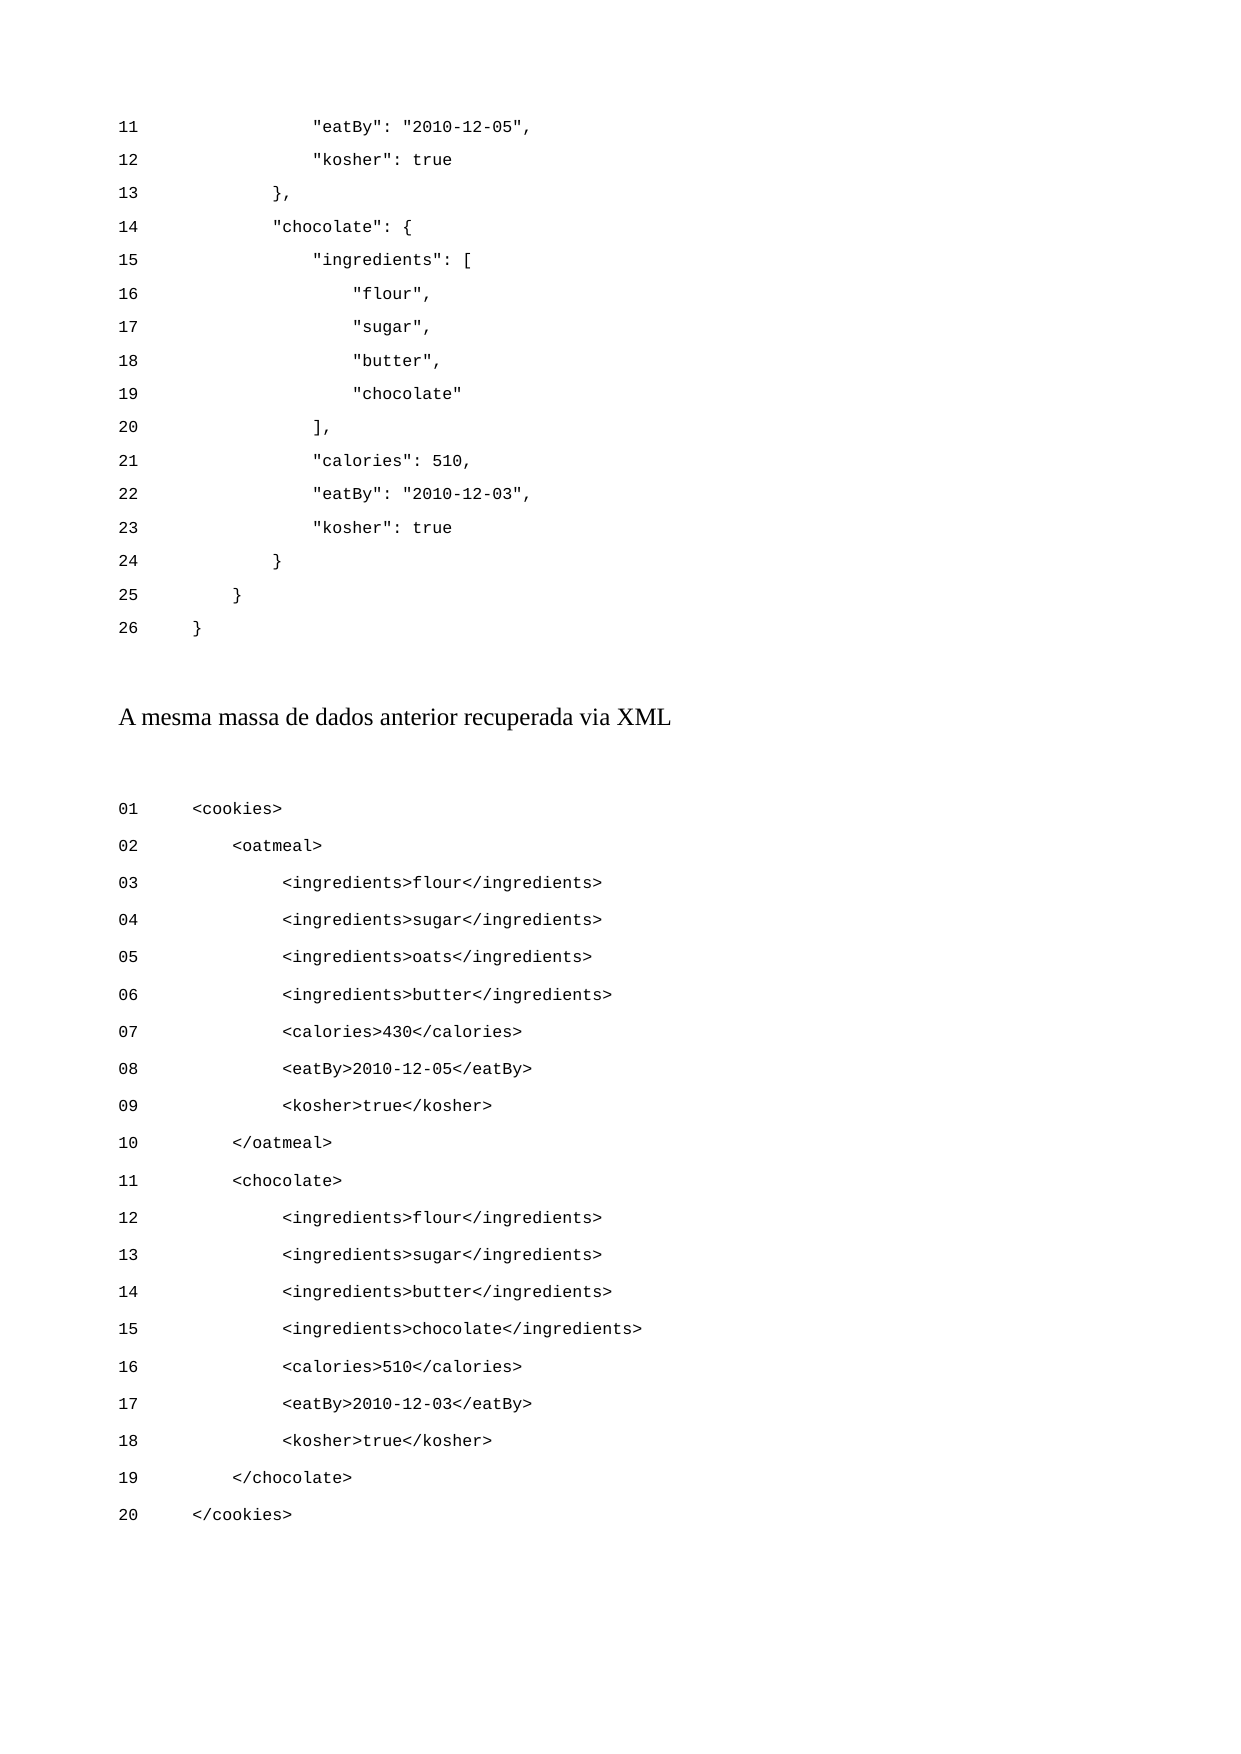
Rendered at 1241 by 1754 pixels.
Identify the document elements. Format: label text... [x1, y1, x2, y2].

text 22 "eatBy": "2010-12-03", [118, 486, 1122, 505]
text 20 ], [118, 419, 1122, 438]
text 11 <chocolate> [118, 1172, 1122, 1191]
text 04 <ingredients>sugar</ingredients> [118, 912, 1122, 931]
text 02 <oatmeal> [118, 837, 1122, 856]
text 13 <ingredients>sugar</ingredients> [118, 1247, 1122, 1265]
text 01 <cookies> [118, 800, 1122, 819]
text 03 <ingredients>flour</ingredients> [118, 875, 1122, 893]
text 26 } [118, 620, 1122, 638]
text 09 <kosher>true</kosher> [118, 1098, 1122, 1117]
text 12 "kosher": true [118, 152, 1122, 170]
text A mesma massa de dados anterior recuperada via XML [118, 702, 1122, 731]
text 10 </oatmeal> [118, 1135, 1122, 1154]
text 05 <ingredients>oats</ingredients> [118, 949, 1122, 968]
text 17 <eatBy>2010-12-03</eatBy> [118, 1395, 1122, 1414]
text 16 <calories>510</calories> [118, 1358, 1122, 1377]
text 21 "calories": 510, [118, 452, 1122, 471]
text 13 }, [118, 185, 1122, 204]
text 24 } [118, 553, 1122, 572]
text 18 <kosher>true</kosher> [118, 1432, 1122, 1451]
text 06 <ingredients>butter</ingredients> [118, 986, 1122, 1005]
text 17 "sugar", [118, 319, 1122, 338]
text 15 "ingredients": [ [118, 252, 1122, 271]
text 15 <ingredients>chocolate</ingredients> [118, 1321, 1122, 1340]
text 23 "kosher": true [118, 519, 1122, 538]
text 11 "eatBy": "2010-12-05", [118, 118, 1122, 137]
text 20 </cookies> [118, 1507, 1122, 1526]
text 18 "butter", [118, 352, 1122, 371]
text 25 } [118, 586, 1122, 605]
text 19 </chocolate> [118, 1470, 1122, 1488]
text 19 "chocolate" [118, 386, 1122, 404]
text 12 <ingredients>flour</ingredients> [118, 1209, 1122, 1228]
text 14 "chocolate": { [118, 218, 1122, 237]
text 14 <ingredients>butter</ingredients> [118, 1284, 1122, 1303]
text 07 <calories>430</calories> [118, 1023, 1122, 1042]
text 16 "flour", [118, 285, 1122, 304]
text 08 <eatBy>2010-12-05</eatBy> [118, 1061, 1122, 1079]
